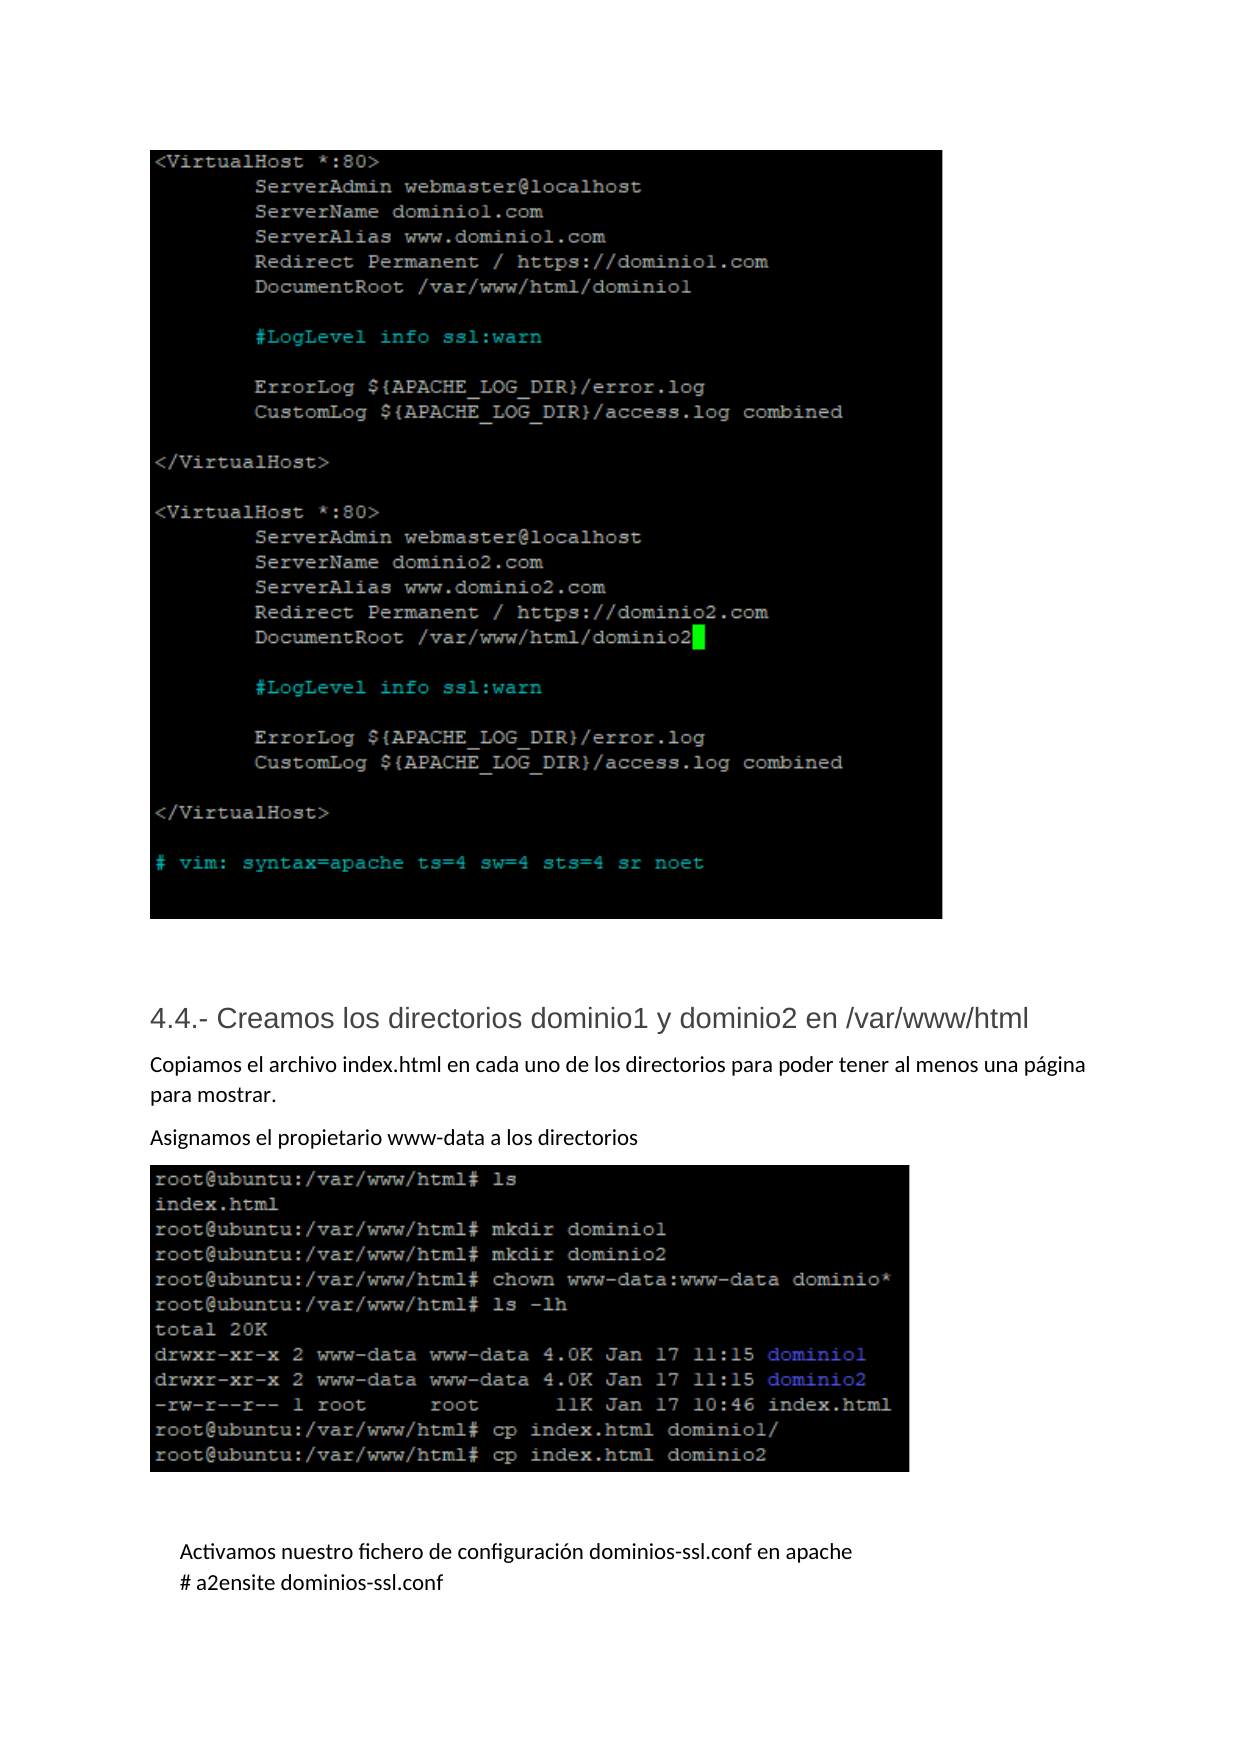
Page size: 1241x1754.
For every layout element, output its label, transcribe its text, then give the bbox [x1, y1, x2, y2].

text Copiamos el archivo index.html en cada uno de los directorios para poder tener al menos una página para mostrar. [150, 1050, 1090, 1108]
text Asignamos el propietario www-data a los directorios [150, 1123, 1090, 1151]
text Activamos nuestro fichero de configuración dominios-ssl.conf en apache [179, 1537, 1090, 1565]
text # a2ensite dominios-ssl.conf [179, 1568, 1090, 1596]
picture [150, 1165, 910, 1472]
subtitle 4.4.- Creamos los directorios dominio1 y dominio2 en /var/www/html [150, 1001, 1090, 1035]
picture [150, 150, 943, 919]
